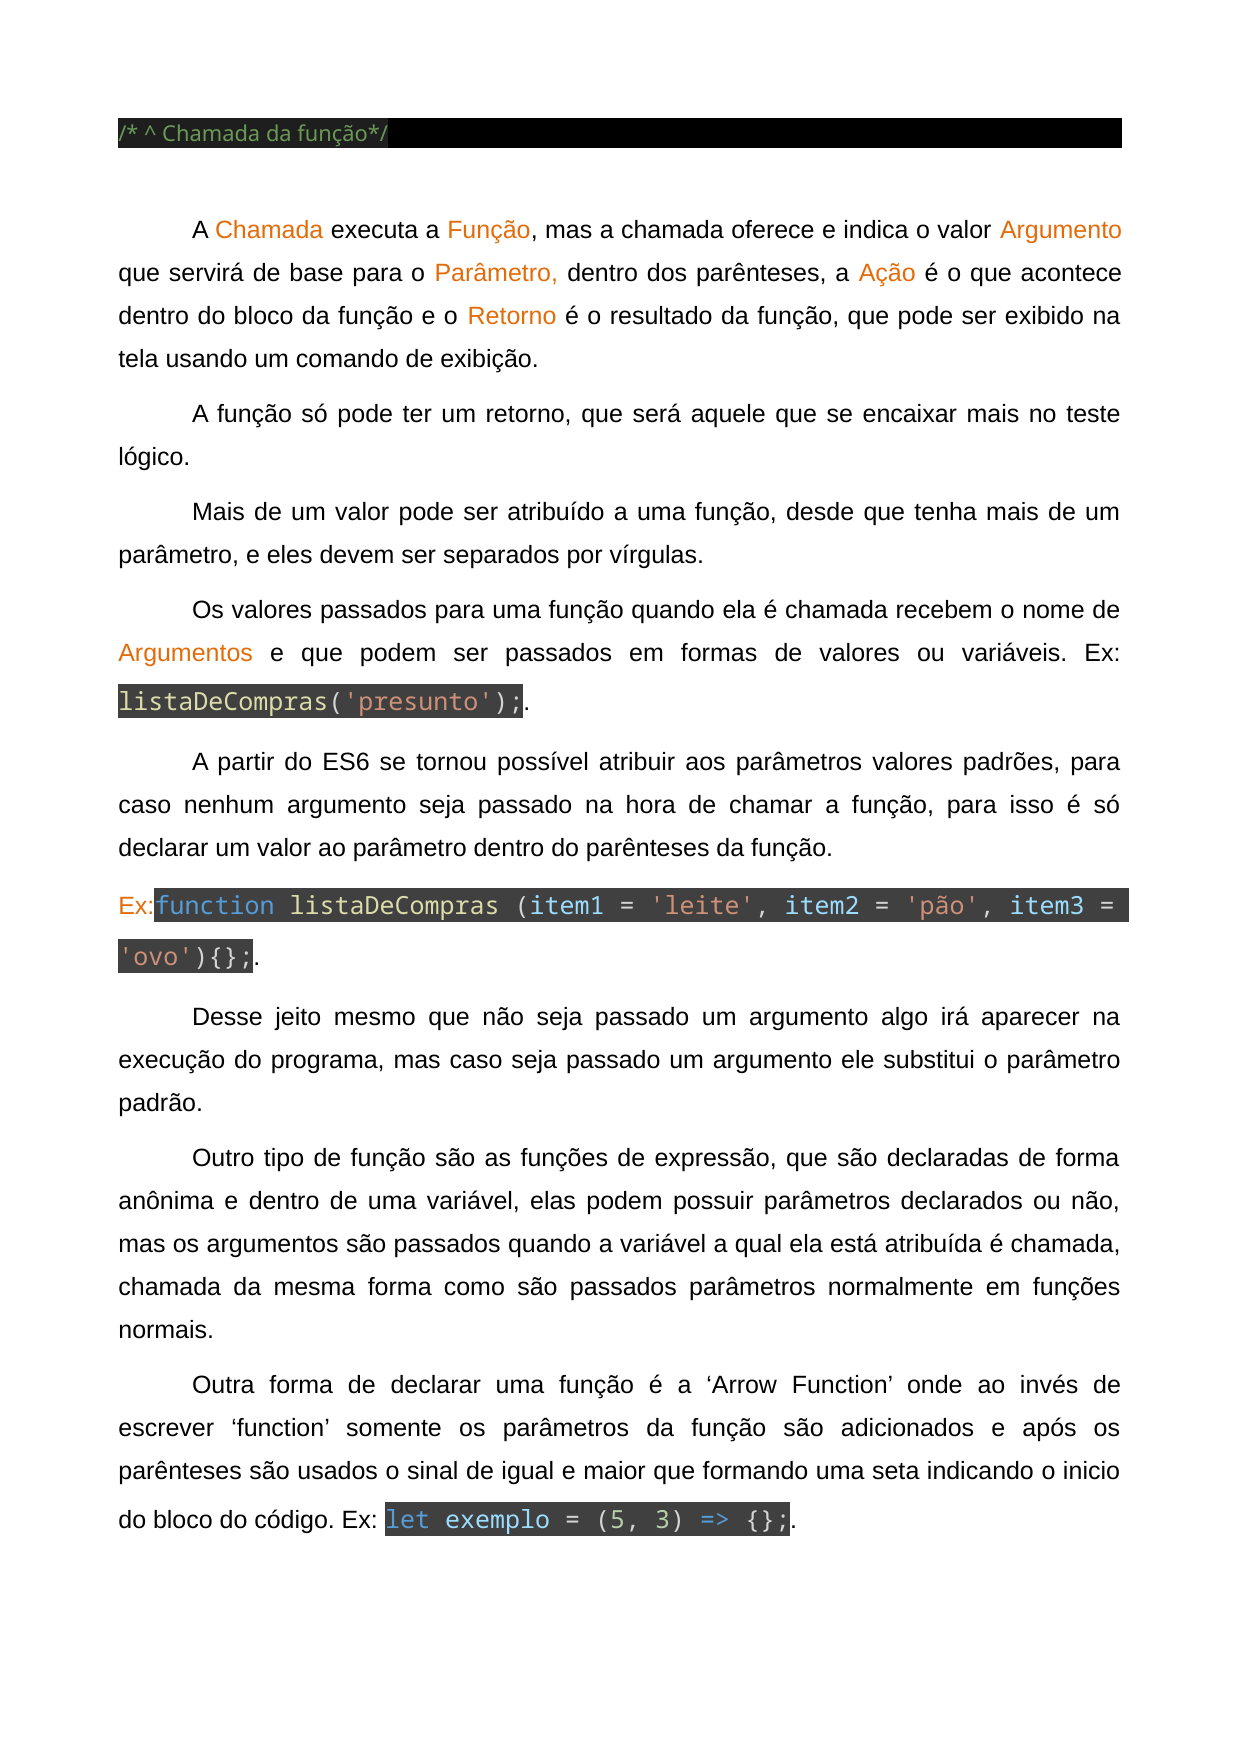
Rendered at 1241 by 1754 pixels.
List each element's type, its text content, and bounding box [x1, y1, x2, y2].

text A Chamada executa a Função, mas a chamada oferece e indica o valor Argumento que servirá de base para o Parâmetro, dentro dos parênteses, a Ação é o que acontece dentro do bloco da função e o Retorno é o resultado da função, que pode ser exibido na tela usando um comando de exibição. [118, 214, 1122, 373]
text Desse jeito mesmo que não seja passado um argumento algo irá aparecer na execução do programa, mas caso seja passado um argumento ele substitui o parâmetro padrão. [118, 1002, 1122, 1117]
text A função só pode ter um retorno, que será aquele que se encaixar mais no teste lógico. [118, 399, 1122, 471]
text Outro tipo de função são as funções de expressão, que são declaradas de forma anônima e dentro de uma variável, elas podem possuir parâmetros declarados ou não, mas os argumentos são passados quando a variável a qual ela está atribuída é chamada, chamada da mesma forma como são passados parâmetros normalmente em funções normais. [118, 1143, 1122, 1344]
text A partir do ES6 se tornou possível atribuir aos parâmetros valores padrões, para caso nenhum argumento seja passado na hora de chamar a função, para isso é só declarar um valor ao parâmetro dentro do parênteses da função. [118, 747, 1122, 862]
text Outra forma de declarar uma função é a ‘Arrow Function’ onde ao invés de escrever ‘function’ somente os parâmetros da função são adicionados e após os parênteses são usados o sinal de igual e maior que formando uma seta indicando o inicio do bloco do código. Ex: let exemplo = (5, 3) => {};. [118, 1370, 1122, 1536]
text Os valores passados para uma função quando ela é chamada recebem o nome de Argumentos e que podem ser passados em formas de valores ou variáveis. Ex: listaDeCompras('presunto');. [118, 595, 1122, 718]
text Mais de um valor pode ser atribuído a uma função, desde que tenha mais de um parâmetro, e eles devem ser separados por vírgulas. [118, 497, 1122, 569]
text Ex:function listaDeCompras (item1 = 'leite', item2 = 'pão', item3 = 'ovo'){};. [118, 888, 1122, 973]
text /* ^ Chamada da função*/ [118, 118, 1122, 148]
